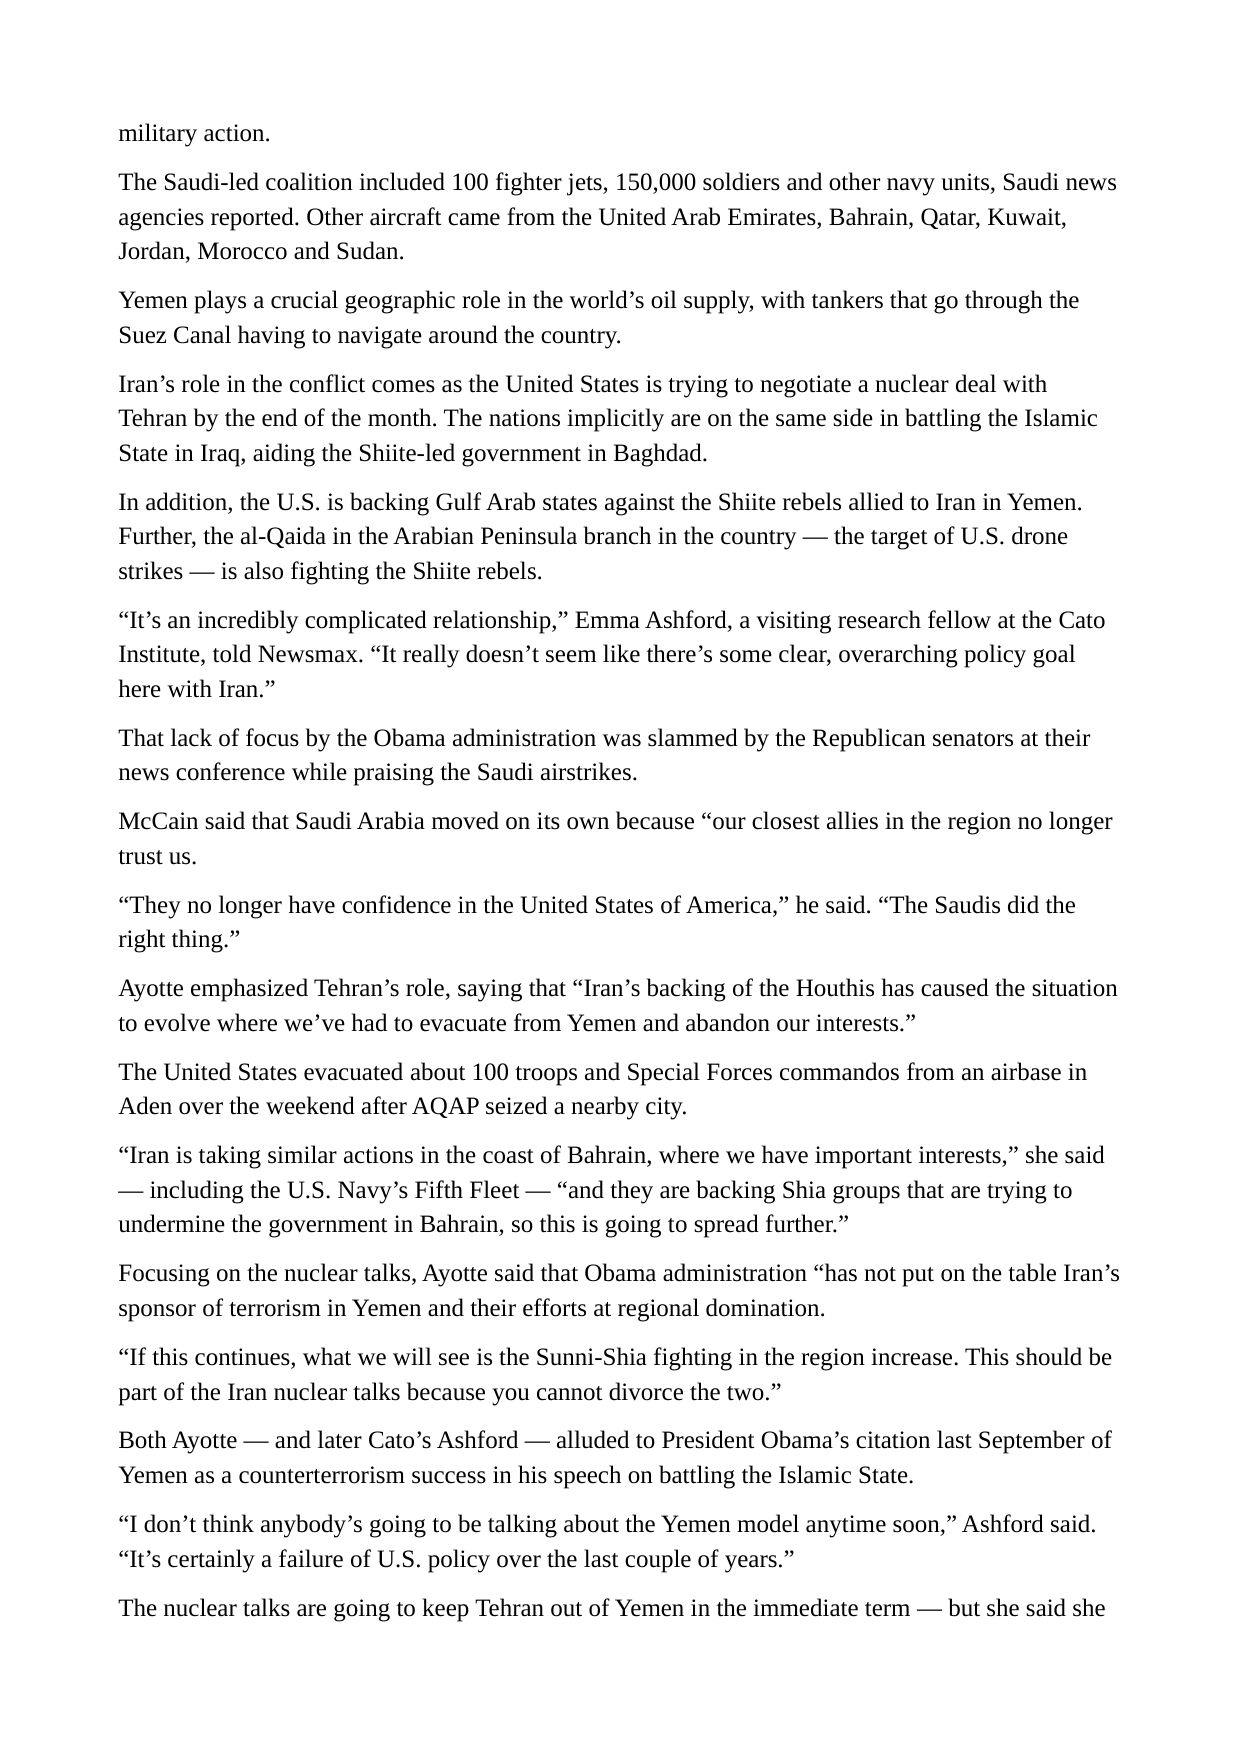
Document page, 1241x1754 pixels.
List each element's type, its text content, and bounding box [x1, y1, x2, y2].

text Iran’s role in the conflict comes as the United States is trying to negotiate a nuclear deal with Tehran by the end of the month. The nations implicitly are on the same side in battling the Islamic State in Iraq, aiding the Shiite-led government in Baghdad. [118, 369, 1122, 466]
text In addition, the U.S. is backing Gulf Arab states against the Shiite rebels allied to Iran in Yemen. Further, the al-Qaida in the Arabian Peninsula branch in the country — the target of U.S. drone strikes — is also fighting the Shiite rebels. [118, 487, 1122, 584]
text “It’s an incredibly complicated relationship,” Emma Ashford, a visiting research fellow at the Cato Institute, told Newsmax. “It really doesn’t seem like there’s some clear, overarching policy goal here with Iran.” [118, 605, 1122, 702]
text Ayotte emphasized Tehran’s role, saying that “Iran’s backing of the Houthis has caused the situation to evolve where we’ve had to evacuate from Yemen and abandon our interests.” [118, 973, 1122, 1037]
text military action. [118, 118, 1122, 147]
text The Saudi-led coalition included 100 fighter jets, 150,000 soldiers and other navy units, Saudi news agencies reported. Other aircraft came from the United Arab Emirates, Bahrain, Qatar, Kuwait, Jordan, Morocco and Sudan. [118, 167, 1122, 265]
text McCain said that Saudi Arabia moved on its own because “our closest allies in the region no longer trust us. [118, 806, 1122, 869]
text Focusing on the nuclear talks, Ayotte said that Obama administration “has not put on the table Iran’s sponsor of terrorism in Yemen and their efforts at regional domination. [118, 1258, 1122, 1322]
text Both Ayotte — and later Cato’s Ashford — alluded to President Obama’s citation last September of Yemen as a counterterrorism success in his speech on battling the Islamic State. [118, 1426, 1122, 1489]
text “They no longer have confidence in the United States of America,” he said. “The Saudis did the right thing.” [118, 890, 1122, 953]
text “Iran is taking similar actions in the coast of Bahrain, where we have important interests,” she said — including the U.S. Navy’s Fifth Fleet — “and they are backing Shia groups that are trying to undermine the government in Bahrain, so this is going to spread further.” [118, 1141, 1122, 1238]
text That lack of focus by the Obama administration was slammed by the Republican senators at their news conference while praising the Saudi airstrikes. [118, 723, 1122, 786]
text The nuclear talks are going to keep Tehran out of Yemen in the immediate term — but she said she [118, 1593, 1122, 1621]
text “I don’t think anybody’s going to be talking about the Yemen model anytime soon,” Ashford said. “It’s certainly a failure of U.S. policy over the last couple of years.” [118, 1509, 1122, 1572]
text Yemen plays a crucial geographic role in the world’s oil supply, with tankers that go through the Suez Canal having to navigate around the country. [118, 285, 1122, 348]
text The United States evacuated about 100 troops and Special Forces commandos from an airbase in Aden over the weekend after AQAP seized a nearby city. [118, 1057, 1122, 1120]
text “If this continues, what we will see is the Sunni-Shia fighting in the region increase. This should be part of the Iran nuclear talks because you cannot divorce the two.” [118, 1342, 1122, 1405]
